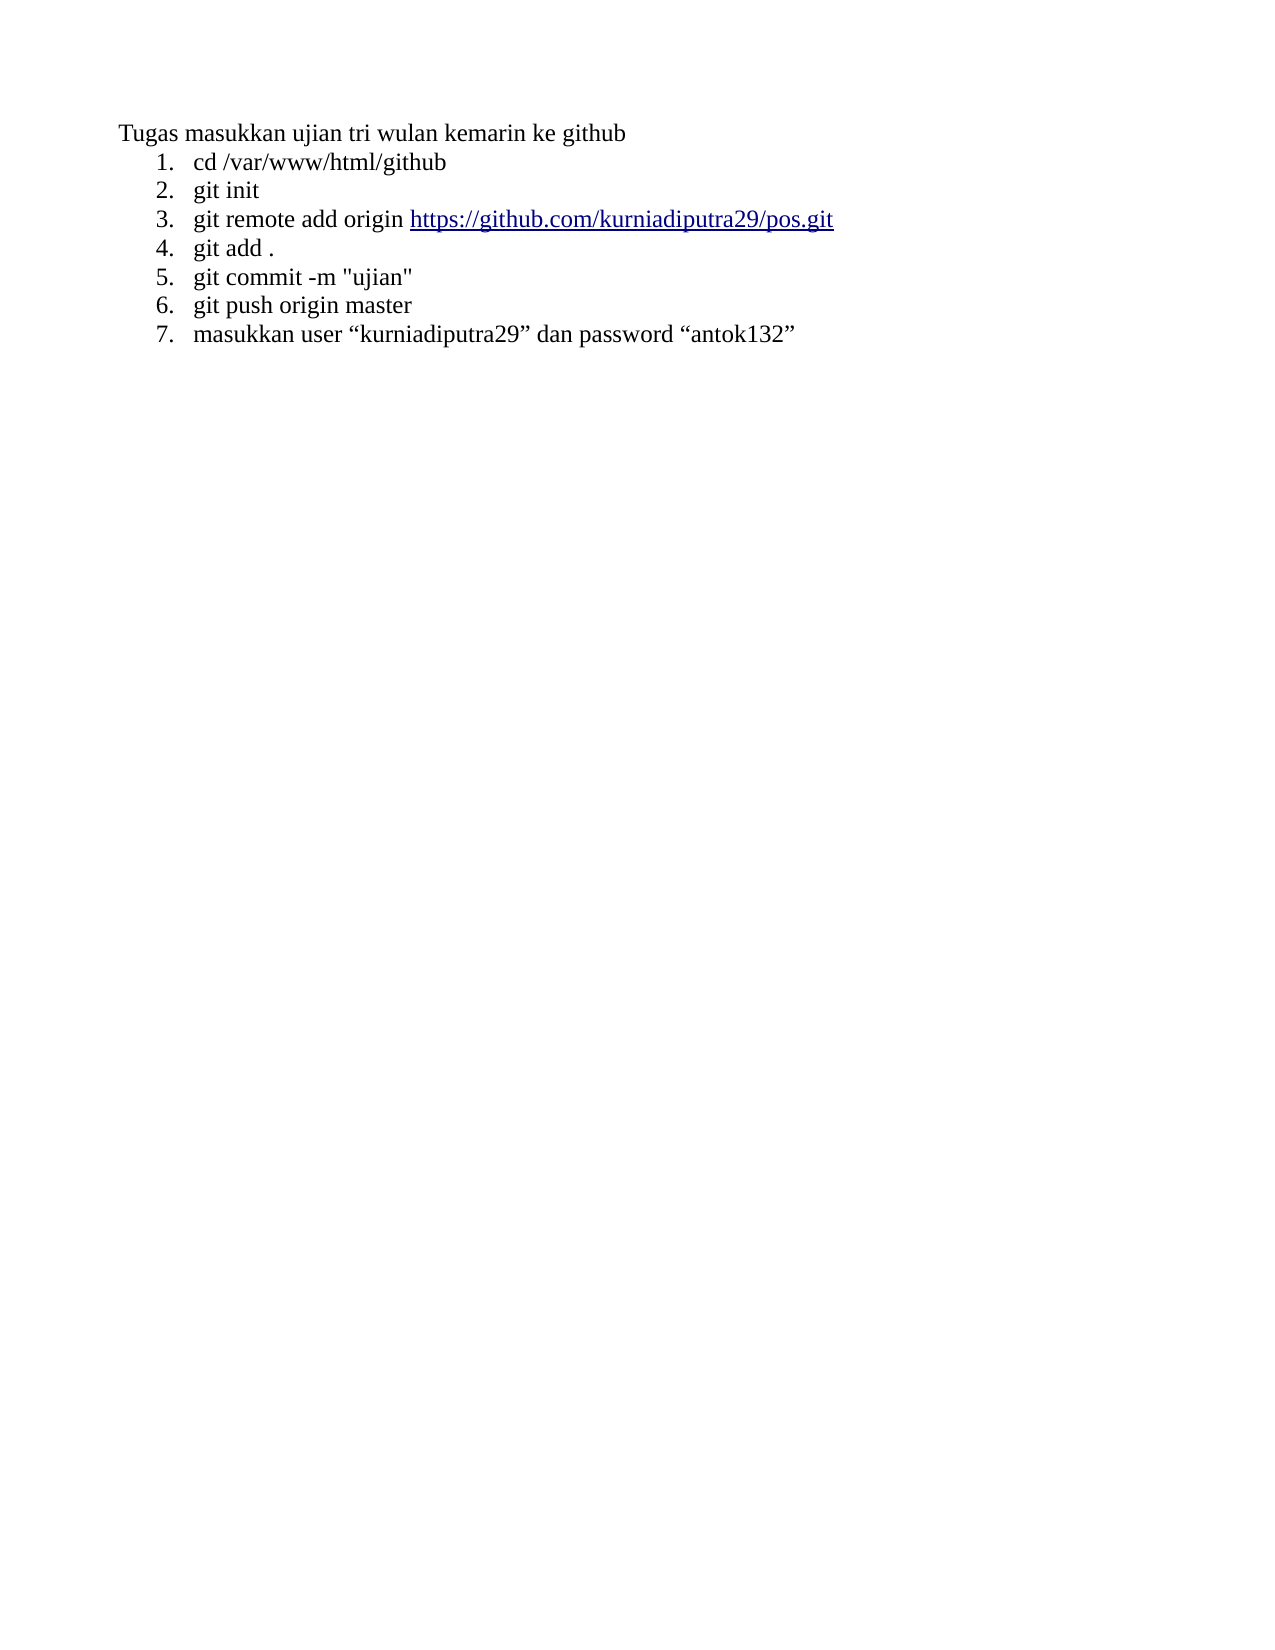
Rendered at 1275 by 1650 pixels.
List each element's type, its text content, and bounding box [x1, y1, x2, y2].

list git commit -m "ujian" [156, 262, 1157, 291]
list cd /var/www/html/github [156, 147, 1157, 176]
list masukkan user “kurniadiputra29” dan password “antok132” [156, 319, 1157, 348]
list git remote add origin https://github.com/kurniadiputra29/pos.git [156, 204, 1157, 233]
list git add . [156, 233, 1157, 262]
list git push origin master [156, 291, 1157, 319]
list git init [156, 176, 1157, 204]
text Tugas masukkan ujian tri wulan kemarin ke github [118, 118, 1157, 147]
